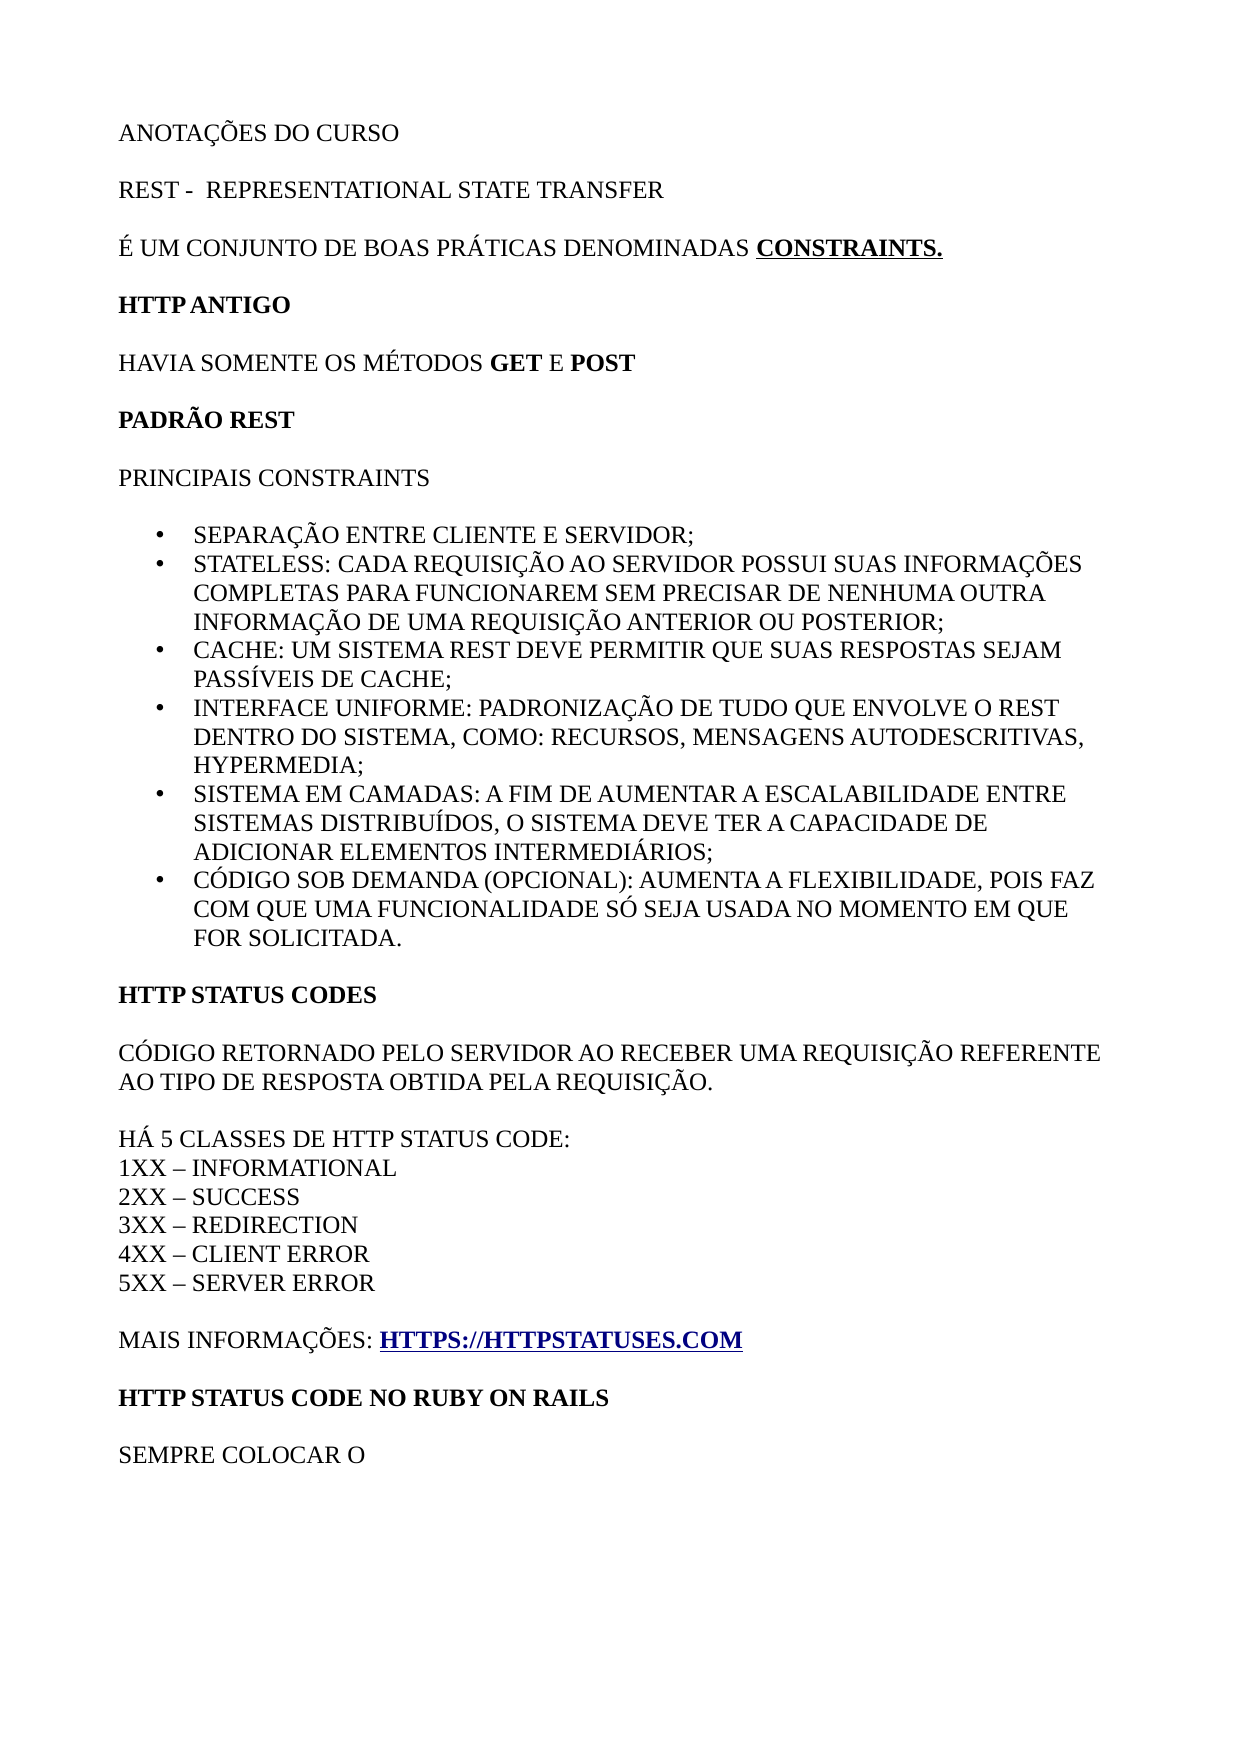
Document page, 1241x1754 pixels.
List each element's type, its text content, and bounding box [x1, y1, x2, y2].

text REST - REPRESENTATIONAL STATE TRANSFER [118, 176, 1122, 204]
text 4XX – CLIENT ERROR [118, 1239, 1122, 1268]
text PADRÃO REST [118, 406, 1122, 434]
text CÓDIGO RETORNADO PELO SERVIDOR AO RECEBER UMA REQUISIÇÃO REFERENTE AO TIPO DE RESPOSTA OBTIDA PELA REQUISIÇÃO. [118, 1038, 1122, 1096]
text 3XX – REDIRECTION [118, 1211, 1122, 1239]
list CÓDIGO SOB DEMANDA (OPCIONAL): AUMENTA A FLEXIBILIDADE, POIS FAZ COM QUE UMA FUNCIONALIDADE SÓ SEJA USADA NO MOMENTO EM QUE FOR SOLICITADA. [156, 866, 1122, 952]
text 5XX – SERVER ERROR [118, 1268, 1122, 1297]
list SEPARAÇÃO ENTRE CLIENTE E SERVIDOR; [156, 521, 1122, 549]
text 1XX – INFORMATIONAL [118, 1153, 1122, 1182]
list CACHE: UM SISTEMA REST DEVE PERMITIR QUE SUAS RESPOSTAS SEJAM PASSÍVEIS DE CACHE; [156, 636, 1122, 693]
text MAIS INFORMAÇÕES: HTTPS://HTTPSTATUSES.COM [118, 1326, 1122, 1354]
text HÁ 5 CLASSES DE HTTP STATUS CODE: [118, 1124, 1122, 1153]
text ANOTAÇÕES DO CURSO [118, 118, 1122, 147]
text HTTP STATUS CODE NO RUBY ON RAILS [118, 1383, 1122, 1412]
text HAVIA SOMENTE OS MÉTODOS GET E POST [118, 348, 1122, 377]
list STATELESS: CADA REQUISIÇÃO AO SERVIDOR POSSUI SUAS INFORMAÇÕES COMPLETAS PARA FUNCIONAREM SEM PRECISAR DE NENHUMA OUTRA INFORMAÇÃO DE UMA REQUISIÇÃO ANTERIOR OU POSTERIOR; [156, 549, 1122, 636]
text PRINCIPAIS CONSTRAINTS [118, 463, 1122, 492]
list INTERFACE UNIFORME: PADRONIZAÇÃO DE TUDO QUE ENVOLVE O REST DENTRO DO SISTEMA, COMO: RECURSOS, MENSAGENS AUTODESCRITIVAS, HYPERMEDIA; [156, 693, 1122, 779]
list SISTEMA EM CAMADAS: A FIM DE AUMENTAR A ESCALABILIDADE ENTRE SISTEMAS DISTRIBUÍDOS, O SISTEMA DEVE TER A CAPACIDADE DE ADICIONAR ELEMENTOS INTERMEDIÁRIOS; [156, 779, 1122, 866]
text SEMPRE COLOCAR O [118, 1441, 1122, 1469]
text 2XX – SUCCESS [118, 1182, 1122, 1211]
text HTTP ANTIGO [118, 291, 1122, 319]
text É UM CONJUNTO DE BOAS PRÁTICAS DENOMINADAS CONSTRAINTS. [118, 233, 1122, 262]
text HTTP STATUS CODES [118, 981, 1122, 1009]
